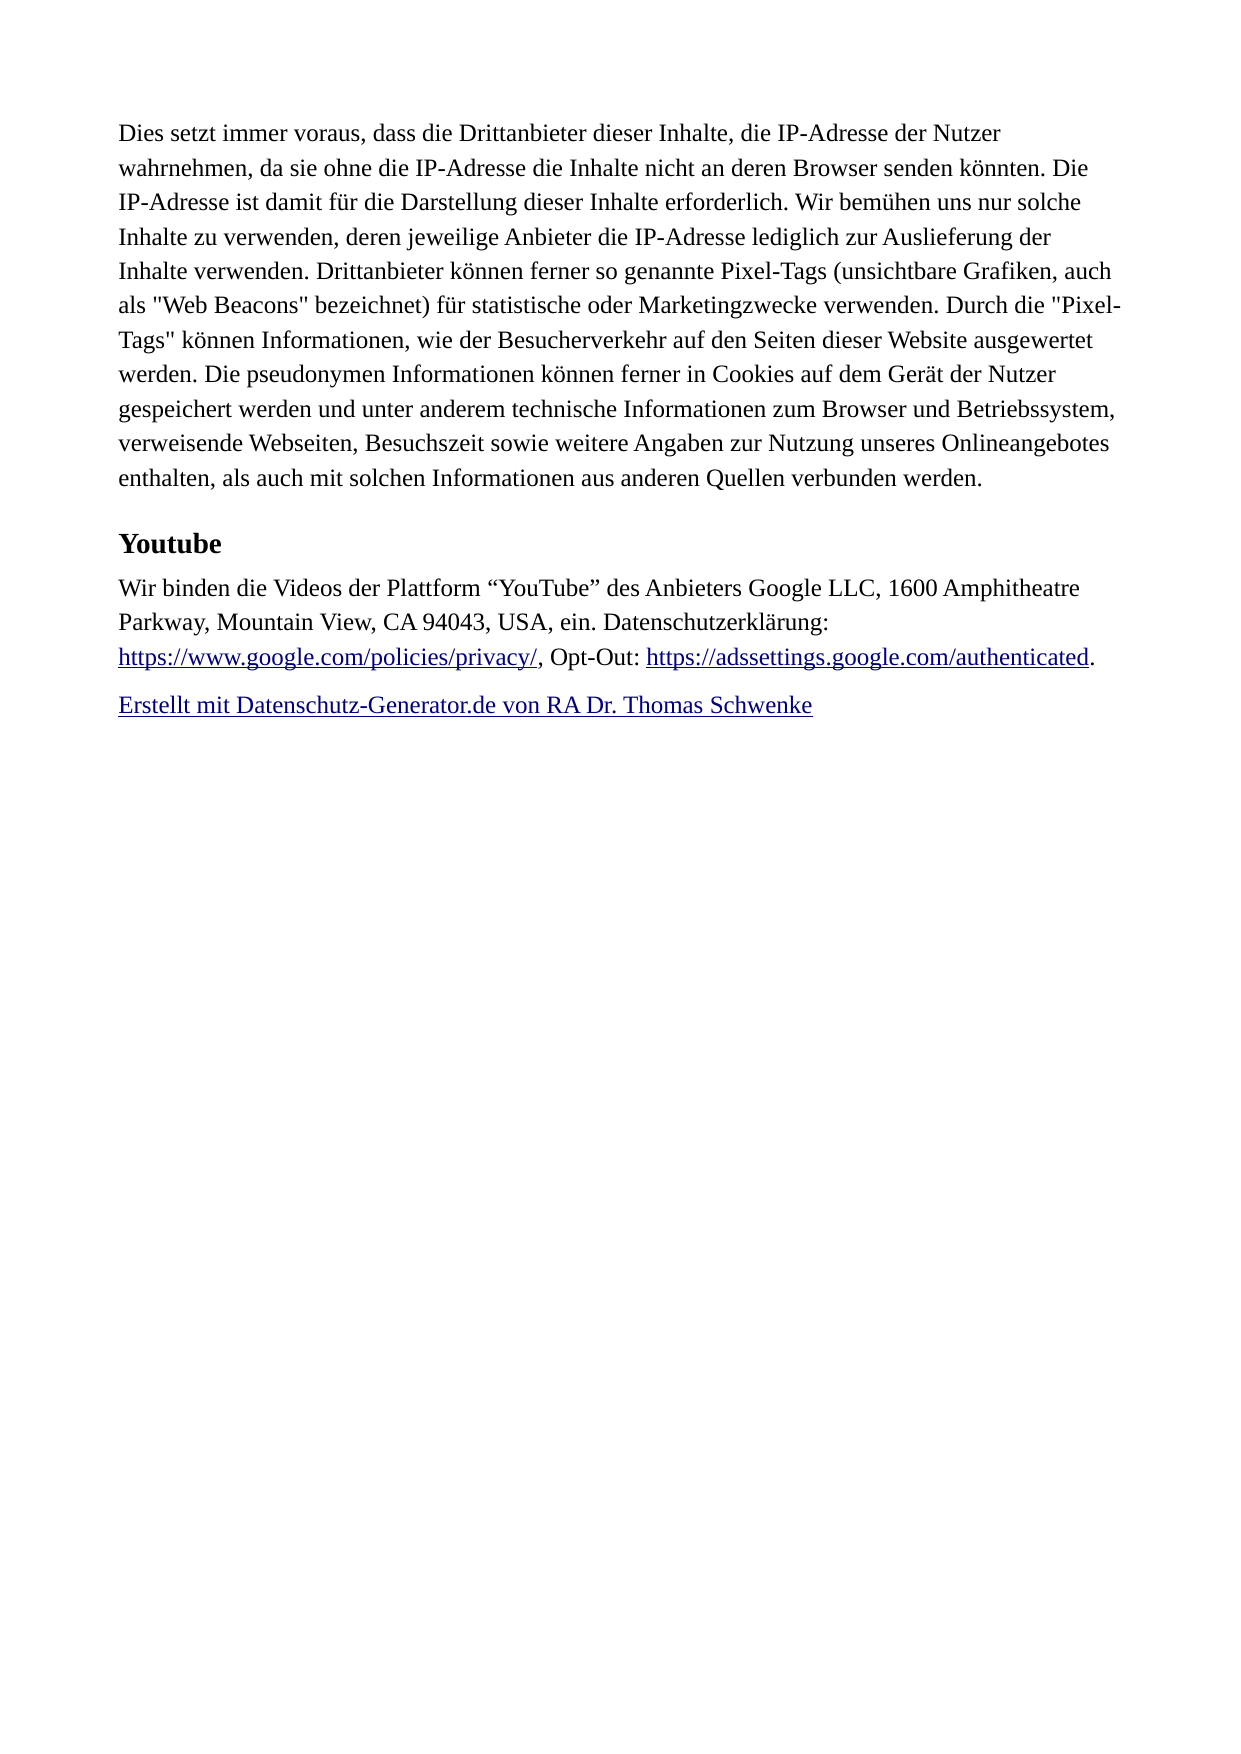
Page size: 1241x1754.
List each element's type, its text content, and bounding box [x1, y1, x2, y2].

text Dies setzt immer voraus, dass die Drittanbieter dieser Inhalte, die IP-Adresse der Nutzer wahrnehmen, da sie ohne die IP-Adresse die Inhalte nicht an deren Browser senden könnten. Die IP-Adresse ist damit für die Darstellung dieser Inhalte erforderlich. Wir bemühen uns nur solche Inhalte zu verwenden, deren jeweilige Anbieter die IP-Adresse lediglich zur Auslieferung der Inhalte verwenden. Drittanbieter können ferner so genannte Pixel-Tags (unsichtbare Grafiken, auch als "Web Beacons" bezeichnet) für statistische oder Marketingzwecke verwenden. Durch die "Pixel-Tags" können Informationen, wie der Besucherverkehr auf den Seiten dieser Website ausgewertet werden. Die pseudonymen Informationen können ferner in Cookies auf dem Gerät der Nutzer gespeichert werden und unter anderem technische Informationen zum Browser und Betriebssystem, verweisende Webseiten, Besuchszeit sowie weitere Angaben zur Nutzung unseres Onlineangebotes enthalten, als auch mit solchen Informationen aus anderen Quellen verbunden werden. [118, 118, 1122, 492]
text Erstellt mit Datenschutz-Generator.de von RA Dr. Thomas Schwenke [118, 691, 1122, 719]
subtitle Youtube [118, 527, 1122, 560]
text Wir binden die Videos der Plattform “YouTube” des Anbieters Google LLC, 1600 Amphitheatre Parkway, Mountain View, CA 94043, USA, ein. Datenschutzerklärung: https://www.google.com/policies/privacy/, Opt-Out: https://adssettings.google.com/authenticated. [118, 573, 1122, 670]
